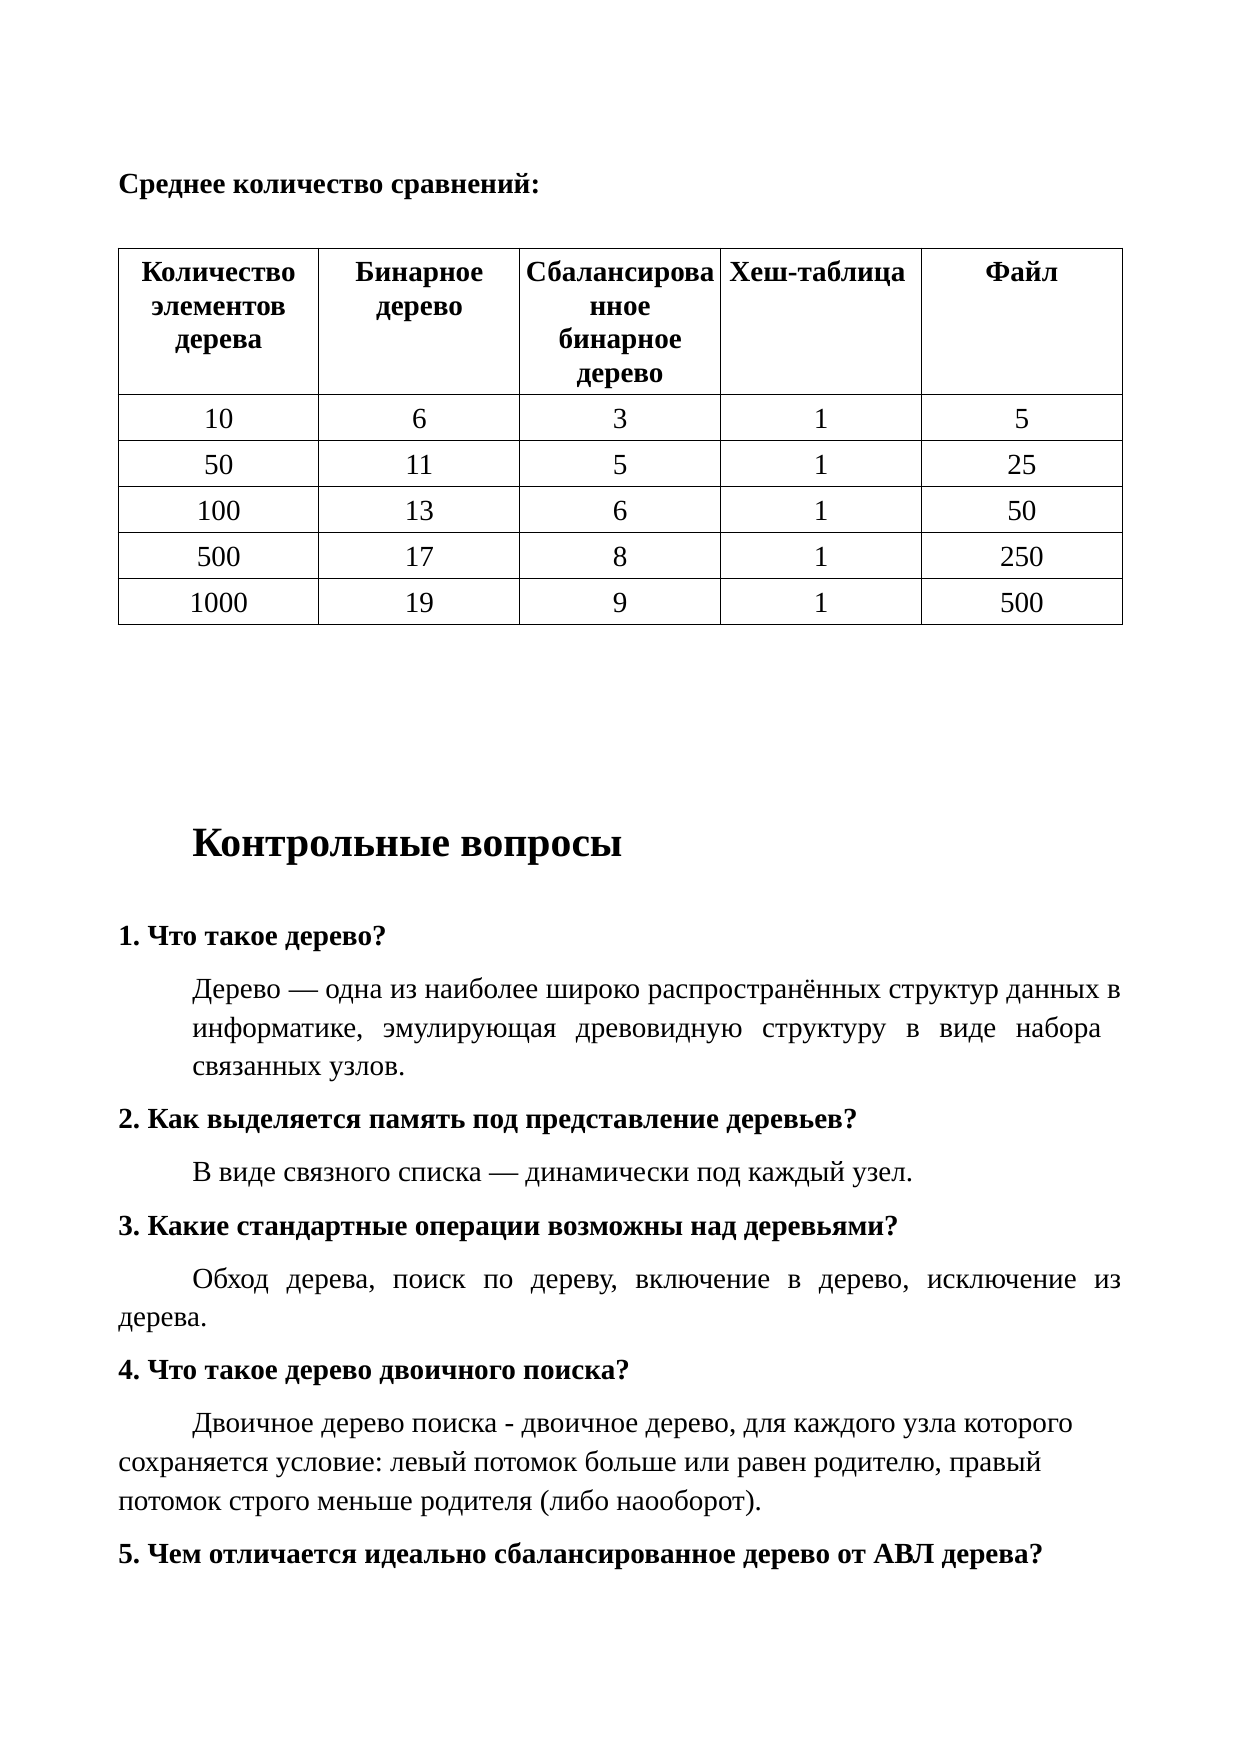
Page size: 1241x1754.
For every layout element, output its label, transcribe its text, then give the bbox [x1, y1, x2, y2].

table_cell 1000 [119, 579, 318, 624]
table_cell 5 [922, 395, 1122, 440]
table_cell 17 [319, 533, 519, 578]
text В виде связного списка — динамически под каждый узел. [118, 1154, 1122, 1188]
table_cell 19 [319, 579, 519, 624]
table_header Файл [922, 249, 1122, 394]
text Контрольные вопросы [118, 817, 1122, 865]
table_cell 250 [922, 533, 1122, 578]
table_cell 50 [119, 441, 318, 486]
text 5. Чем отличается идеально сбалансированное дерево от АВЛ дерева? [118, 1536, 1122, 1569]
table_cell 10 [119, 395, 318, 440]
text Обход дерева, поиск по дереву, включение в дерево, исключение из дерева. [118, 1261, 1122, 1333]
table_cell 1 [721, 395, 921, 440]
table_cell 9 [520, 579, 720, 624]
table_cell 1 [721, 533, 921, 578]
text 1. Что такое дерево? [118, 918, 1122, 952]
table_header Сбалансированное бинарное дерево [520, 249, 720, 394]
text Cреднее количество сравнений: [118, 166, 1122, 199]
table_header Количество элементов дерева [119, 249, 318, 394]
text 3. Какие стандартные операции возможны над деревьями? [118, 1208, 1122, 1241]
table_cell 100 [119, 487, 318, 532]
table_cell 8 [520, 533, 720, 578]
text Дерево — одна из наиболее широко распространённых структур данных в информатике, эмулирующая древовидную структуру в виде набора связанных узлов. [118, 971, 1122, 1082]
text 2. Как выделяется память под представление деревьев? [118, 1101, 1122, 1135]
table_cell 1 [721, 487, 921, 532]
table_cell 50 [922, 487, 1122, 532]
table_cell 11 [319, 441, 519, 486]
table_cell 5 [520, 441, 720, 486]
table_cell 6 [319, 395, 519, 440]
table_cell 1 [721, 441, 921, 486]
table_cell 13 [319, 487, 519, 532]
table_cell 6 [520, 487, 720, 532]
table_header Хеш-таблица [721, 249, 921, 394]
table_cell 500 [922, 579, 1122, 624]
table_cell 3 [520, 395, 720, 440]
table_cell 500 [119, 533, 318, 578]
text Двоичное дерево поиска - двоичное дерево, для каждого узла которого сохраняется условие: левый потомок больше или равен родителю, правый потомок строго меньше родителя (либо наооборот). [118, 1406, 1122, 1516]
table_header Бинарное дерево [319, 249, 519, 394]
table_cell 25 [922, 441, 1122, 486]
table_cell 1 [721, 579, 921, 624]
text 4. Что такое дерево двоичного поиска? [118, 1352, 1122, 1386]
